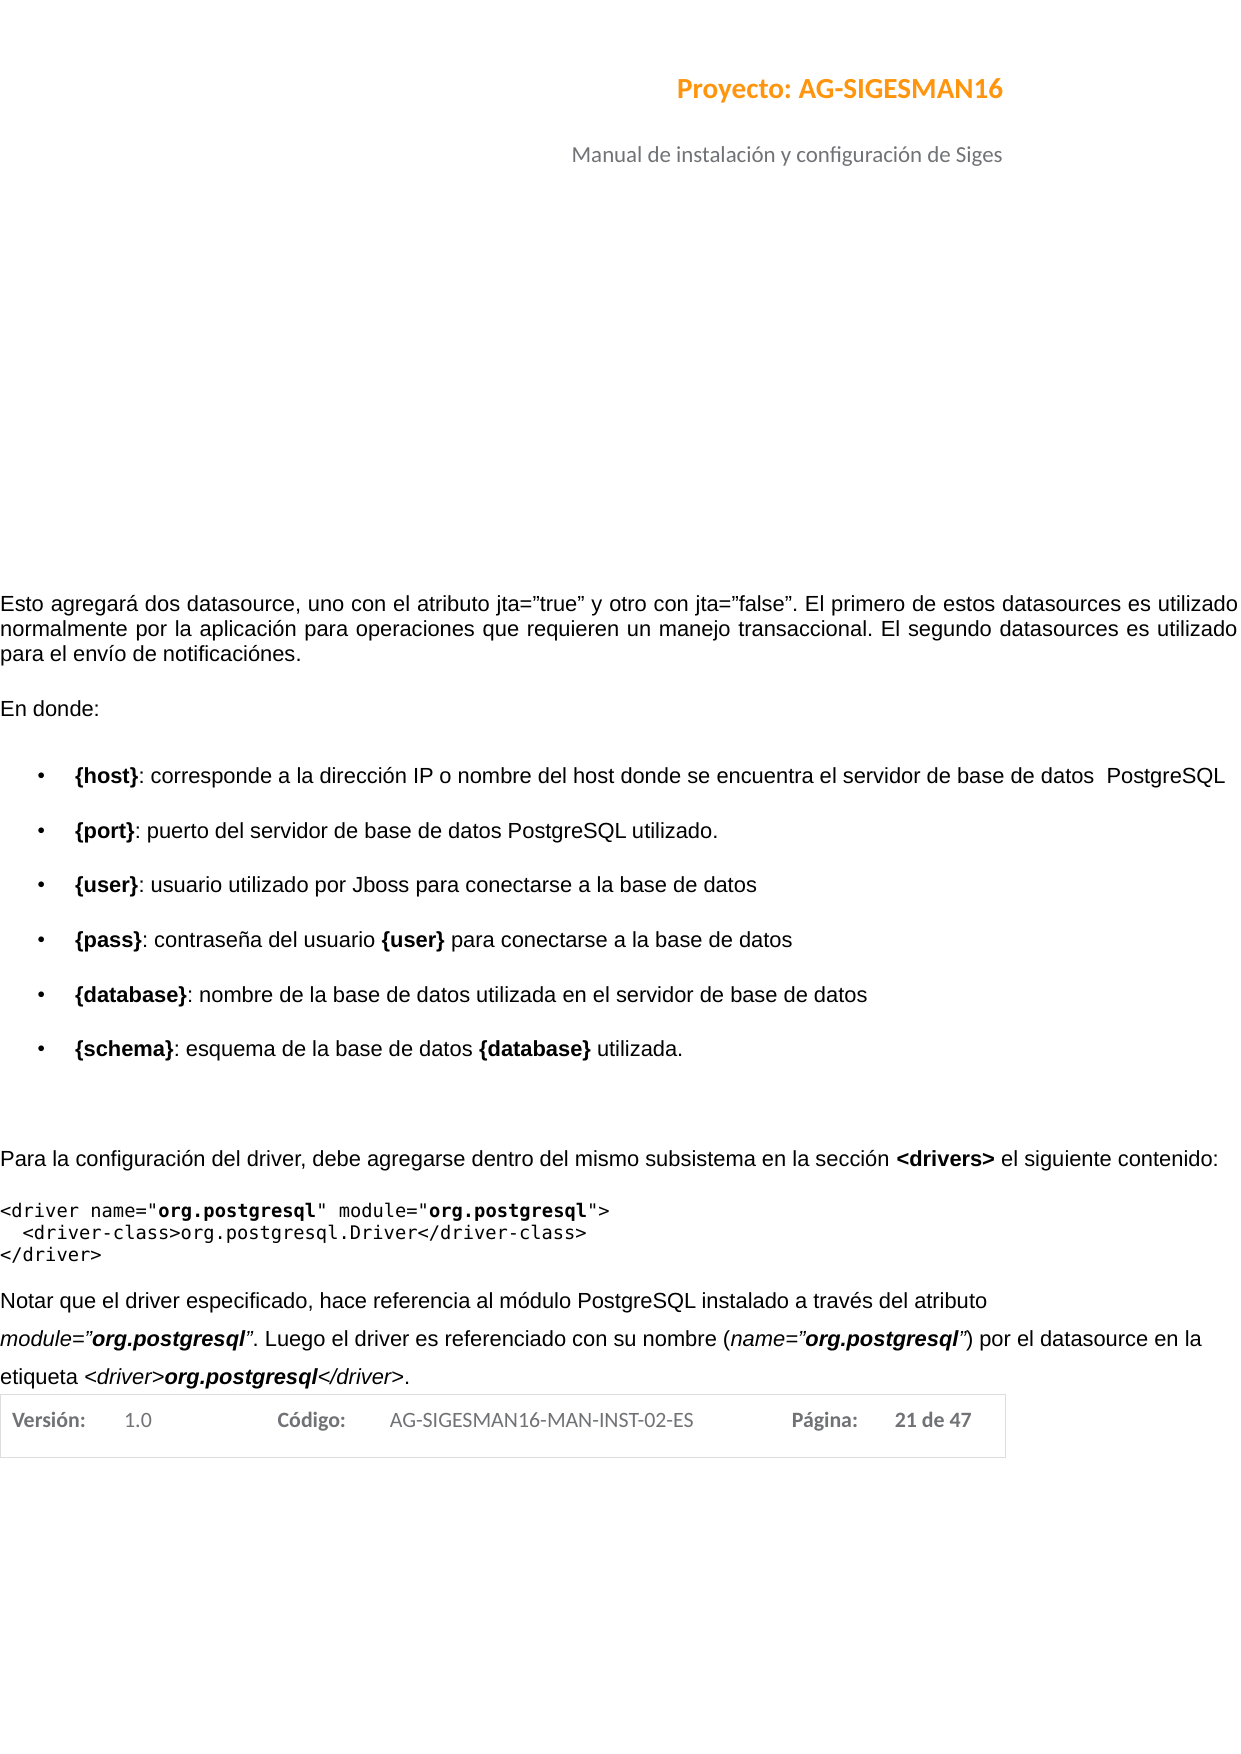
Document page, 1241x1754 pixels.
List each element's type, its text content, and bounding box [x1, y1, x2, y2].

list {pass}: contraseña del usuario {user} para conectarse a la base de datos [37, 927, 1240, 952]
text </driver> [0, 1244, 1240, 1266]
text En donde: [0, 696, 1240, 721]
text Esto agregará dos datasource, uno con el atributo jta=”true” y otro con jta=”false”. El primero de estos datasources es utilizado normalmente por la aplicación para operaciones que requieren un manejo transaccional. El segundo datasources es utilizado para el envío de notificaciónes. [0, 591, 1240, 666]
text Para la configuración del driver, debe agregarse dentro del mismo subsistema en la sección <drivers> el siguiente contenido: [0, 1146, 1240, 1171]
text Notar que el driver especificado, hace referencia al módulo PostgreSQL instalado a través del atributo module=”org.postgresql”. Luego el driver es referenciado con su nombre (name=”org.postgresql”) por el datasource en la etiqueta <driver>org.postgresql</driver>. [0, 1288, 1240, 1389]
list {port}: puerto del servidor de base de datos PostgreSQL utilizado. [37, 818, 1240, 843]
text <driver name="org.postgresql" module="org.postgresql"> [0, 1200, 1240, 1222]
list {database}: nombre de la base de datos utilizada en el servidor de base de datos [37, 982, 1240, 1007]
list {host}: corresponde a la dirección IP o nombre del host donde se encuentra el servidor de base de datos PostgreSQL [37, 763, 1240, 788]
list {schema}: esquema de la base de datos {database} utilizada. [37, 1036, 1240, 1062]
text <driver-class>org.postgresql.Driver</driver-class> [0, 1222, 1240, 1244]
list {user}: usuario utilizado por Jboss para conectarse a la base de datos [37, 872, 1240, 897]
